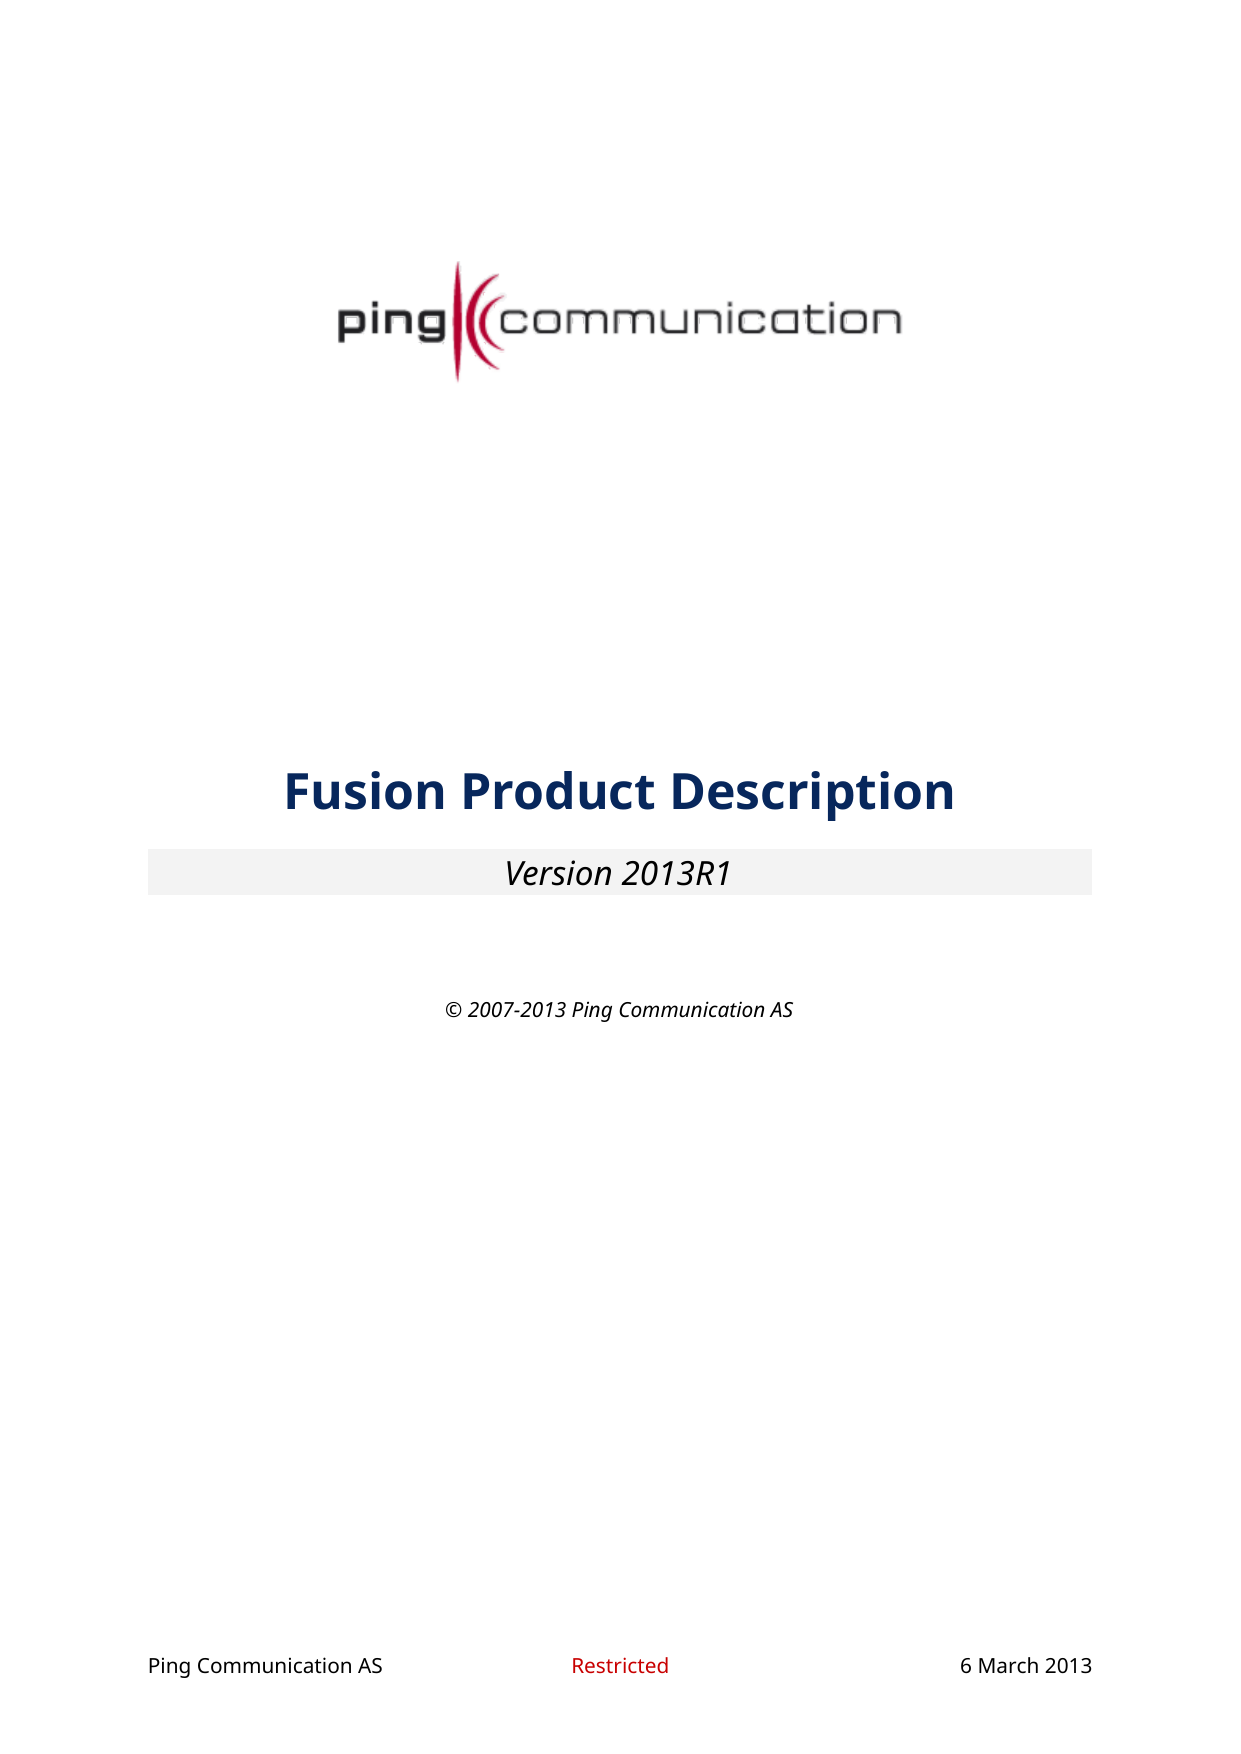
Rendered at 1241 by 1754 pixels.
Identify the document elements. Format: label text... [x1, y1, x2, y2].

text Version 2013R1 [148, 849, 1092, 895]
picture [337, 261, 903, 384]
title Fusion Product Description [148, 756, 1092, 824]
text © 2007-2013 Ping Communication AS [148, 995, 1092, 1024]
